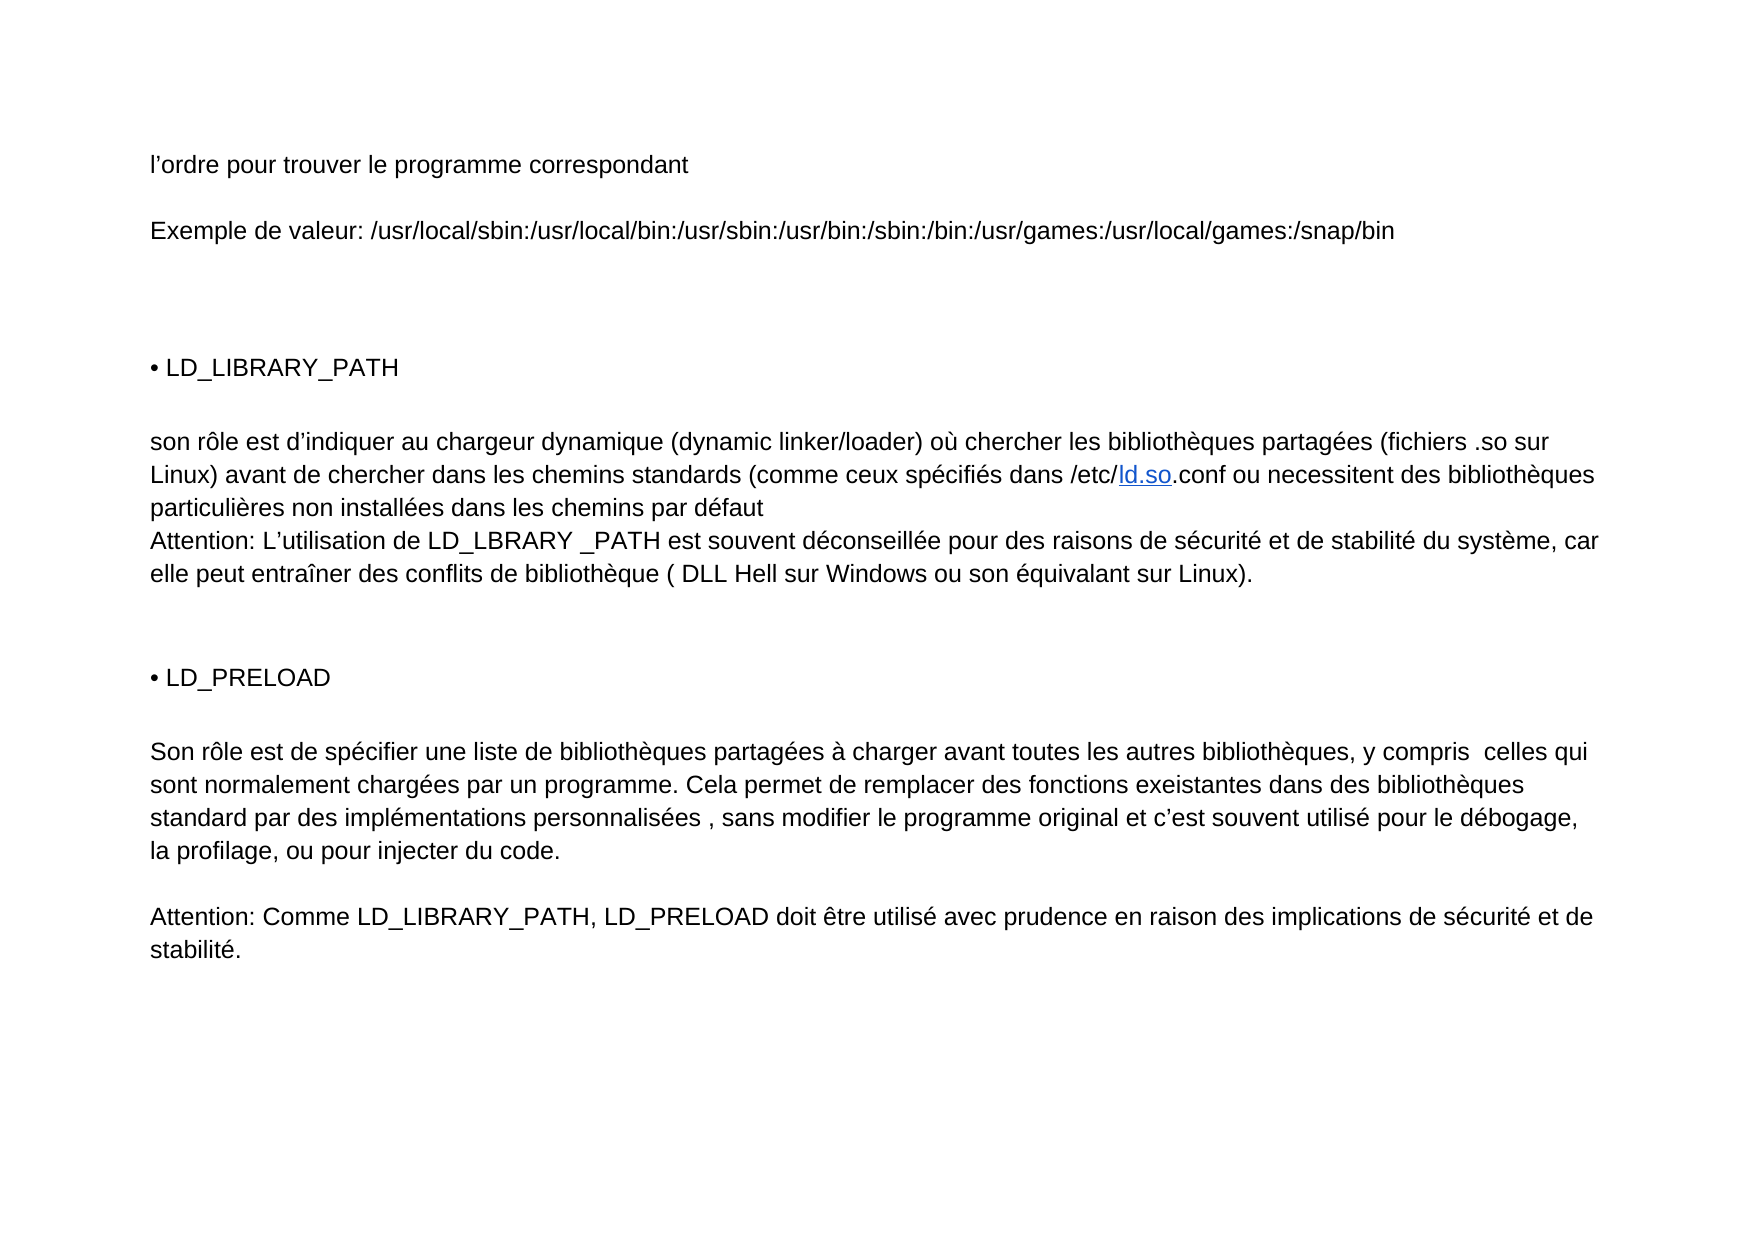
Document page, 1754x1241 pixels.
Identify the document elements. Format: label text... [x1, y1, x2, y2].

subtitle • LD_PRELOAD [150, 662, 1604, 691]
text Exemple de valeur: /usr/local/sbin:/usr/local/bin:/usr/sbin:/usr/bin:/sbin:/bin:/usr/games:/usr/local/games:/snap/bin [150, 216, 1604, 245]
text Attention: Comme LD_LIBRARY_PATH, LD_PRELOAD doit être utilisé avec prudence en raison des implications de sécurité et de stabilité. [150, 902, 1604, 964]
text son rôle est d’indiquer au chargeur dynamique (dynamic linker/loader) où chercher les bibliothèques partagées (fichiers .so sur Linux) avant de chercher dans les chemins standards (comme ceux spécifiés dans /etc/ld.so.conf ou necessitent des bibliothèques particulières non installées dans les chemins par défaut [150, 427, 1604, 522]
subtitle • LD_LIBRARY_PATH [150, 353, 1604, 381]
text l’ordre pour trouver le programme correspondant [150, 150, 1604, 179]
text Attention: L’utilisation de LD_LBRARY _PATH est souvent déconseillée pour des raisons de sécurité et de stabilité du système, car elle peut entraîner des conflits de bibliothèque ( DLL Hell sur Windows ou son équivalant sur Linux). [150, 526, 1604, 588]
text Son rôle est de spécifier une liste de bibliothèques partagées à charger avant toutes les autres bibliothèques, y compris celles qui sont normalement chargées par un programme. Cela permet de remplacer des fonctions exeistantes dans des bibliothèques standard par des implémentations personnalisées , sans modifier le programme original et c’est souvent utilisé pour le débogage, la profilage, ou pour injecter du code. [150, 737, 1604, 864]
